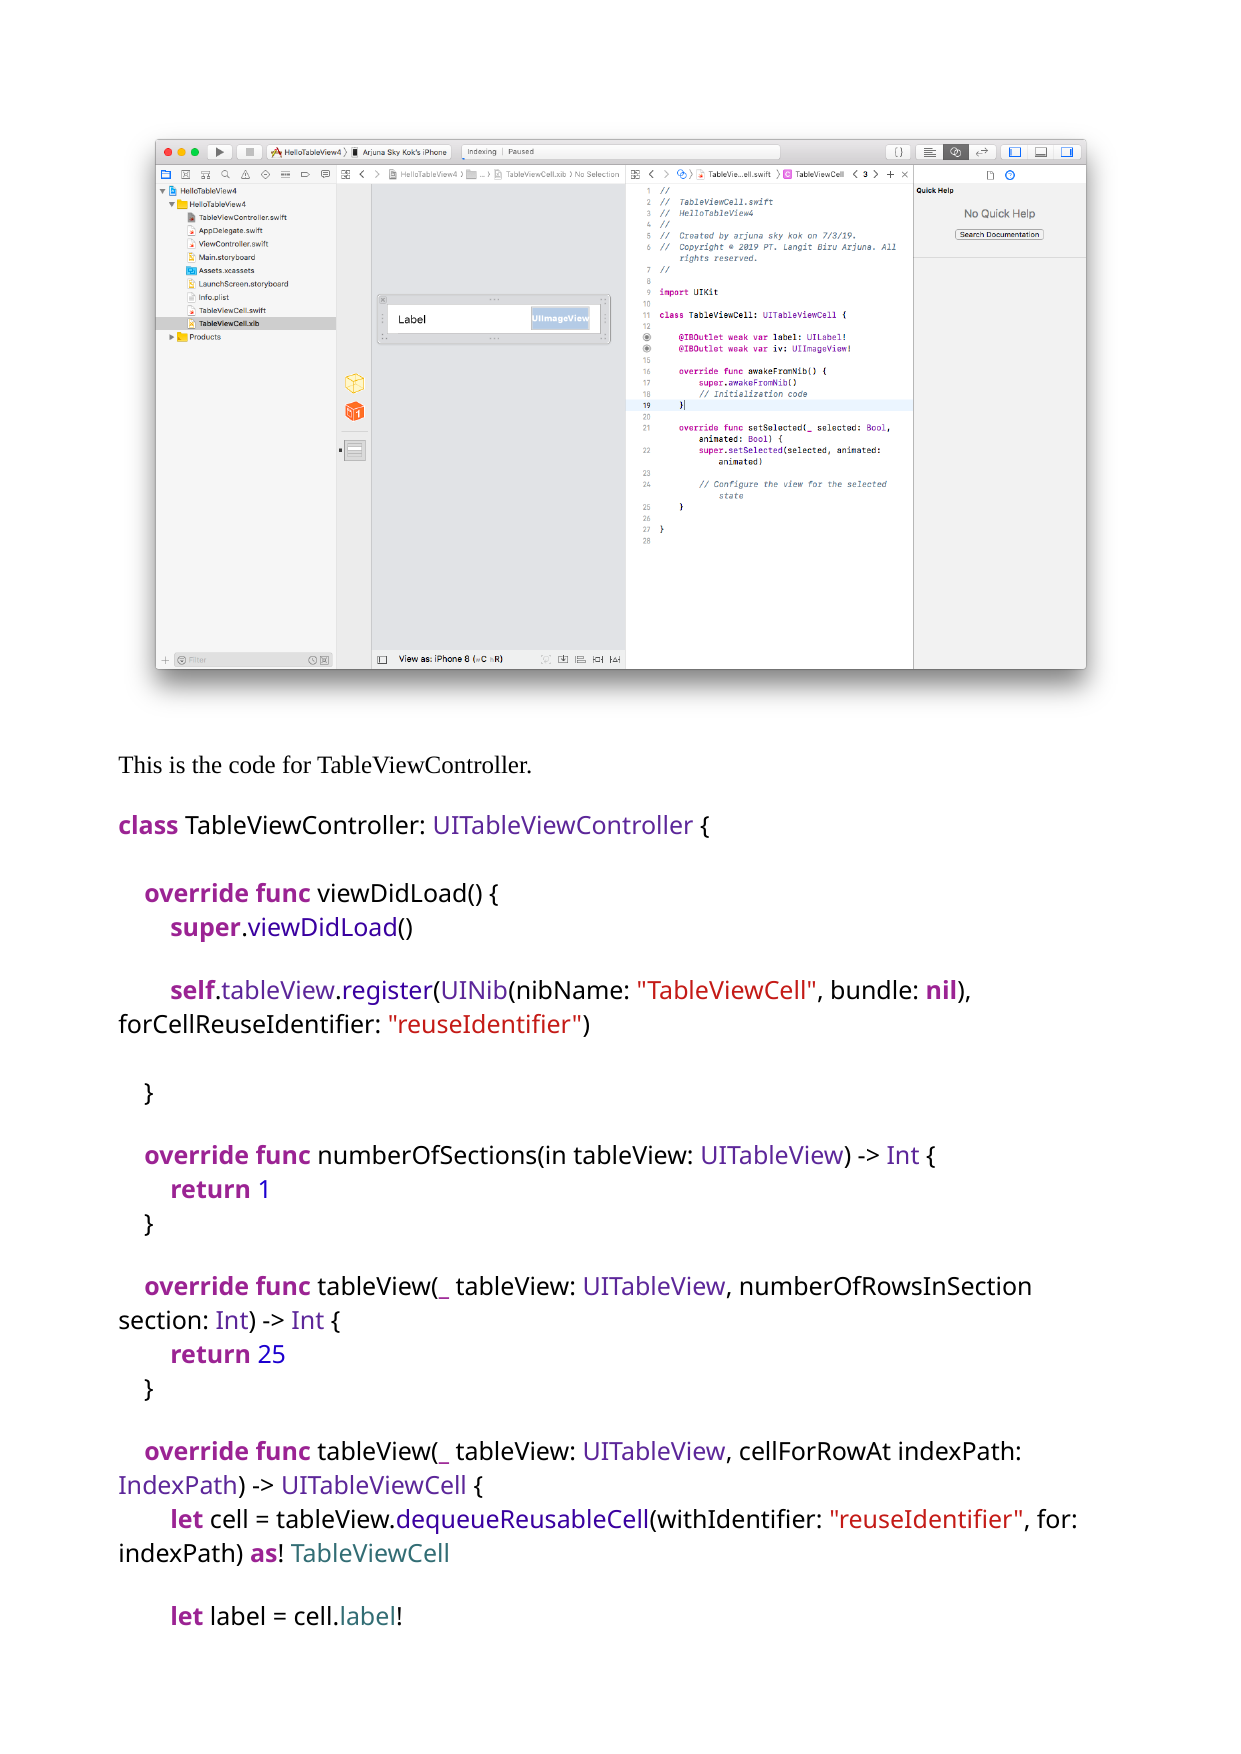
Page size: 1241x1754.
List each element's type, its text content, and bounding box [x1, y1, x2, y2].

text override func tableView(_ tableView: UITableView, cellForRowAt indexPath: IndexPath) -> UITableViewCell { [118, 1434, 1122, 1502]
text let cell = tableView.dequeueReusableCell(withIdentifier: "reuseIdentifier", for: indexPath) as! TableViewCell [118, 1502, 1122, 1570]
text } [118, 1075, 1122, 1109]
text return 25 [118, 1337, 1122, 1371]
text } [118, 1206, 1122, 1240]
picture [118, 118, 1123, 722]
text return 1 [118, 1172, 1122, 1206]
text override func tableView(_ tableView: UITableView, numberOfRowsInSection section: Int) -> Int { [118, 1269, 1122, 1337]
text super.viewDidLoad() [118, 910, 1122, 944]
text class TableViewController: UITableViewController { [118, 808, 1122, 842]
text } [118, 1371, 1122, 1405]
text override func numberOfSections(in tableView: UITableView) -> Int { [118, 1138, 1122, 1172]
text override func viewDidLoad() { [118, 876, 1122, 910]
text This is the code for TableViewController. [118, 750, 1122, 779]
text let label = cell.label! [118, 1599, 1122, 1633]
text self.tableView.register(UINib(nibName: "TableViewCell", bundle: nil), forCellReuseIdentifier: "reuseIdentifier") [118, 973, 1122, 1041]
